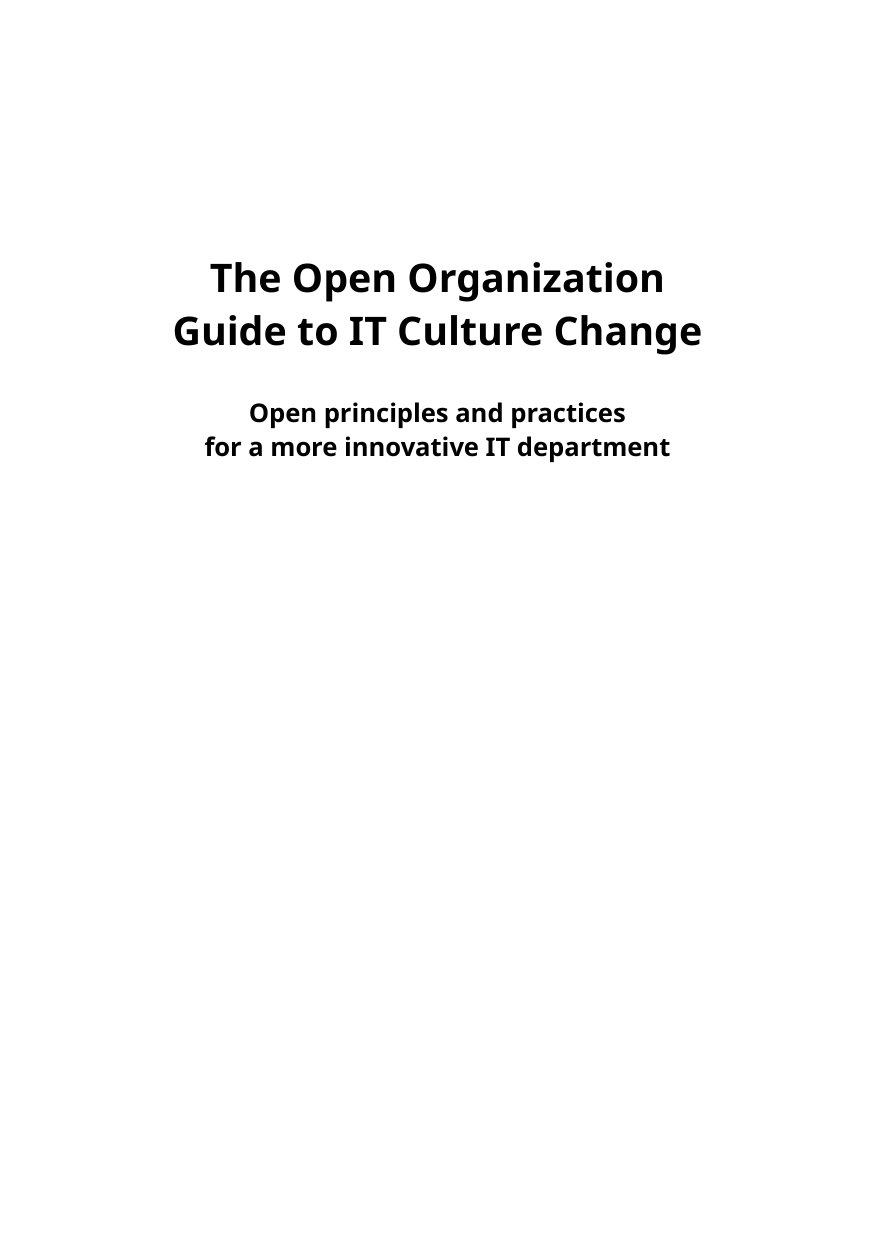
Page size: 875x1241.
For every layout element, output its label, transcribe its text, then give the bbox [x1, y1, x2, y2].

subtitle The Open Organization Guide to IT Culture Change [127, 250, 747, 357]
subtitle Open principles and practices for a more innovative IT department [127, 395, 747, 464]
